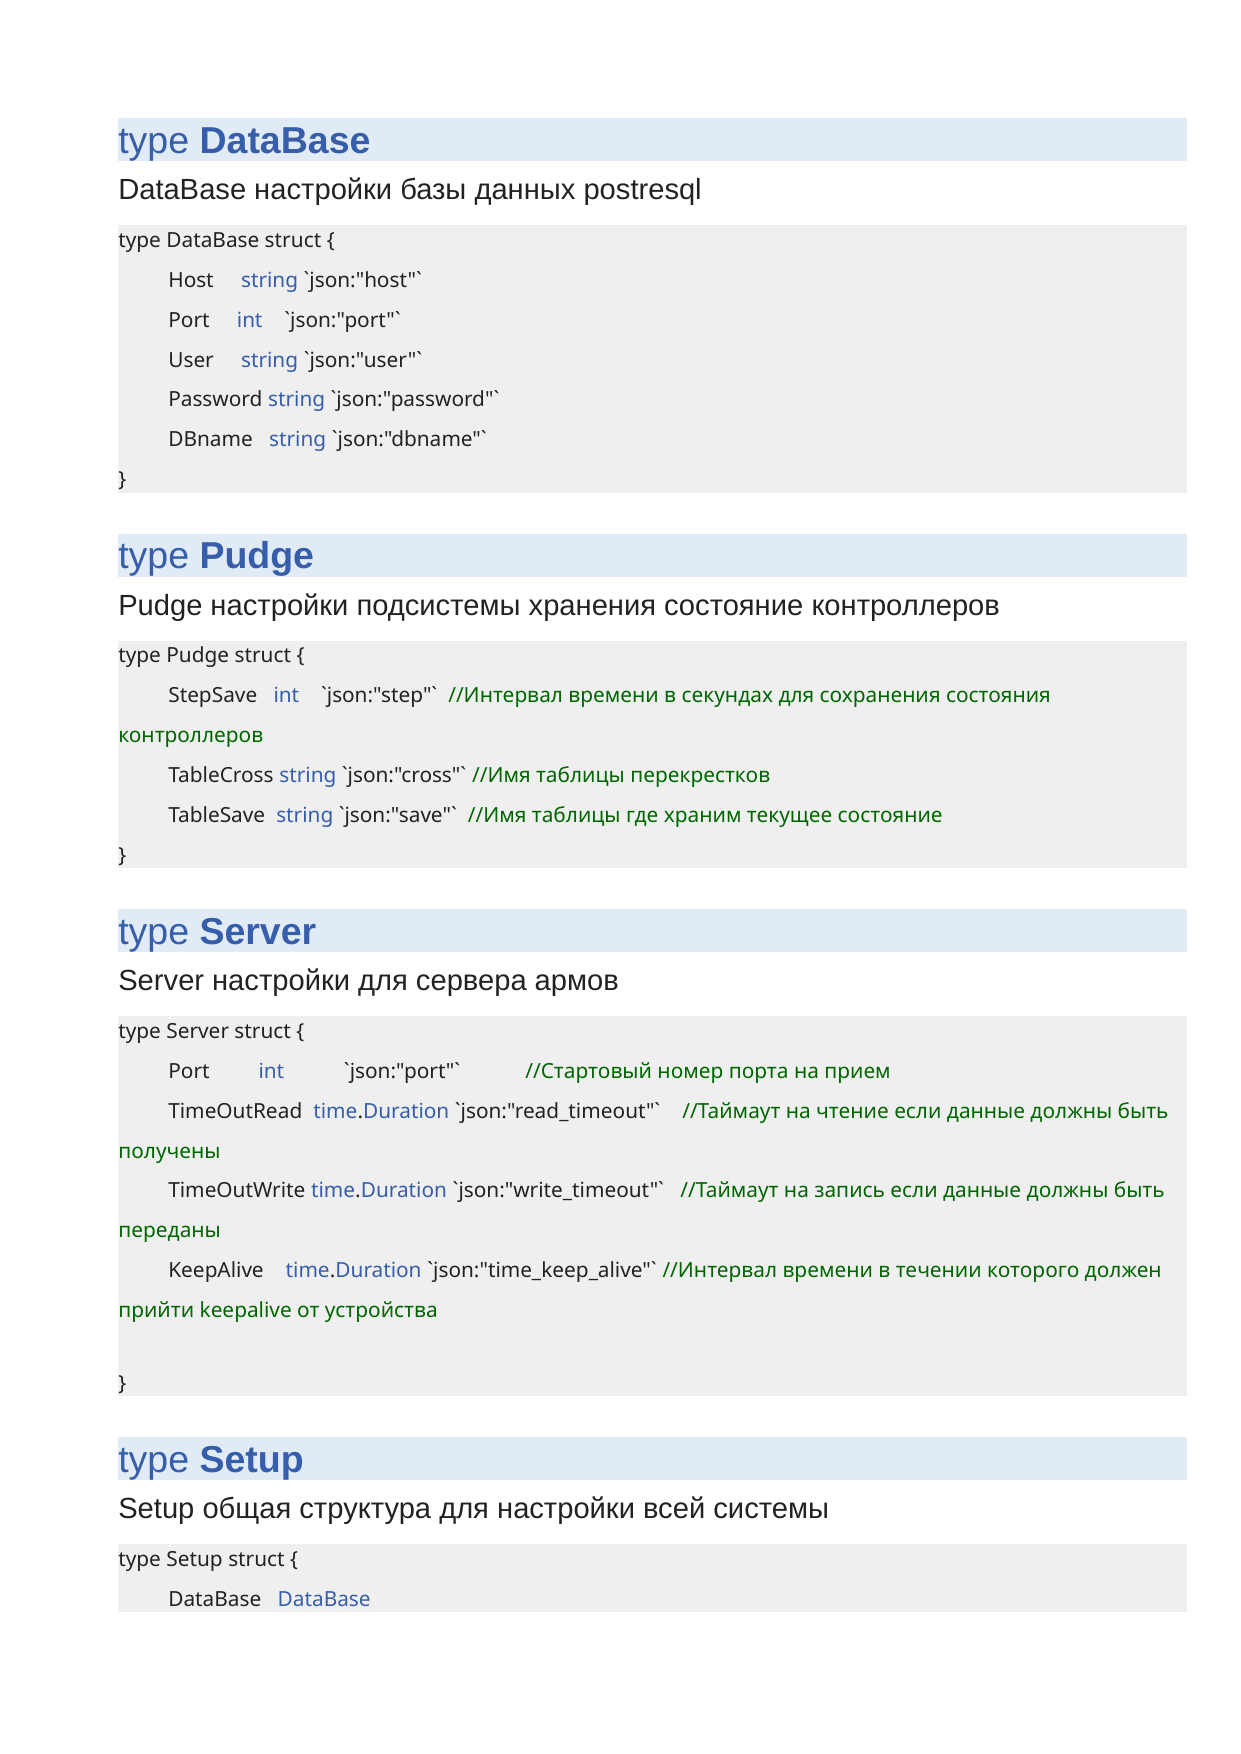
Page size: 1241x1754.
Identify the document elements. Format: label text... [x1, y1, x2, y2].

text type DataBase struct { [118, 225, 1187, 253]
text type Server struct { [118, 1016, 1187, 1044]
text User string `json:"user"` [118, 345, 1187, 373]
text DataBase настройки базы данных postresql [118, 172, 1187, 206]
text TimeOutWrite time.Duration `json:"write_timeout"` //Таймаут на запись если данные должны быть переданы [118, 1176, 1187, 1244]
text type Pudge struct { [118, 641, 1187, 669]
text } [118, 464, 1187, 493]
text KeepAlive time.Duration `json:"time_keep_alive"` //Интервал времени в течении которого должен прийти keepalive от устройства [118, 1255, 1187, 1323]
subtitle type DataBase [118, 118, 1187, 161]
text } [118, 1368, 1187, 1396]
text Port int `json:"port"` [118, 305, 1187, 333]
text type Setup struct { [118, 1544, 1187, 1573]
subtitle type Server [118, 909, 1187, 952]
text Pudge настройки подсистемы хранения состояние контроллеров [118, 587, 1187, 621]
text DBname string `json:"dbname"` [118, 424, 1187, 453]
text } [118, 840, 1187, 868]
text TableCross string `json:"cross"` //Имя таблицы перекрестков [118, 760, 1187, 789]
text TimeOutRead time.Duration `json:"read_timeout"` //Таймаут на чтение если данные должны быть получены [118, 1096, 1187, 1164]
text Server настройки для сервера армов [118, 963, 1187, 997]
subtitle type Pudge [118, 534, 1187, 577]
text Host string `json:"host"` [118, 265, 1187, 293]
text Password string `json:"password"` [118, 384, 1187, 413]
text Setup общая структура для настройки всей системы [118, 1491, 1187, 1524]
text Port int `json:"port"` //Стартовый номер порта на прием [118, 1056, 1187, 1084]
text TableSave string `json:"save"` //Имя таблицы где храним текущее состояние [118, 800, 1187, 828]
subtitle type Setup [118, 1437, 1187, 1480]
text StepSave int `json:"step"` //Интервал времени в секундах для сохранения состояния контроллеров [118, 680, 1187, 749]
text DataBase DataBase [118, 1584, 1187, 1612]
